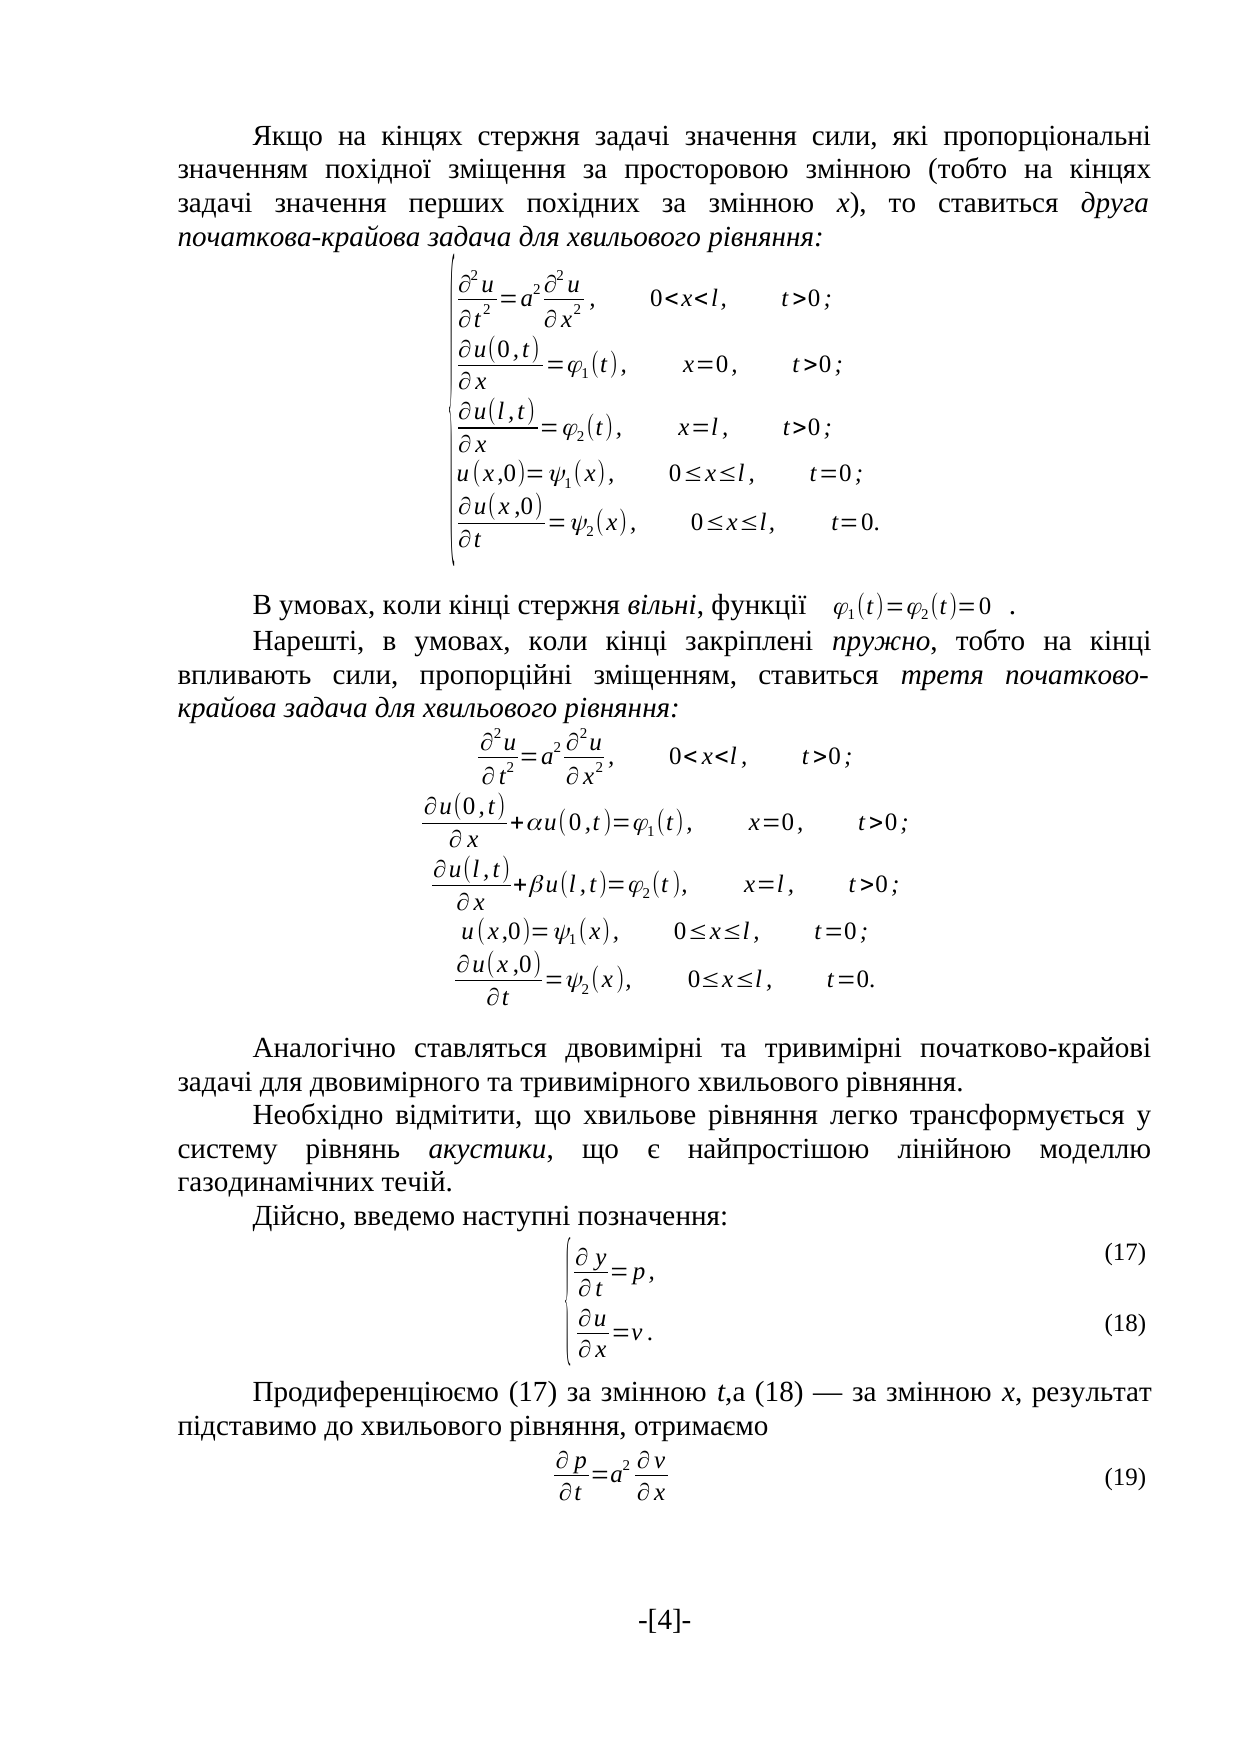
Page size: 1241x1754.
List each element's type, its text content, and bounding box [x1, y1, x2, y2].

table_cell (18) [1043, 1272, 1152, 1374]
text Аналогічно ставляться двовимірні та тривимірні початково-крайові задачі для двовимірного та тривимірного хвильового рівняння. [177, 1030, 1152, 1097]
table_header (19) [1043, 1441, 1152, 1512]
text Необхідно відмітити, що хвильове рівняння легко трансформується у систему рівнянь акустики, що є найпростішою лінійною моделлю газодинамічних течій. [177, 1097, 1152, 1198]
table_header [177, 1441, 1043, 1512]
text Нарешті, в умовах, коли кінці закріплені пружно, тобто на кінці впливають сили, пропорційні зміщенням, ставиться третя початково-крайова задача для хвильового рівняння: [177, 623, 1152, 724]
table_header [177, 1231, 1043, 1374]
text Дійсно, введемо наступні позначення: [177, 1198, 1152, 1231]
text Продиференціюємо (17) за змінною t,а (18) — за змінною x, результат підставимо до хвильового рівняння, отримаємо [177, 1374, 1152, 1441]
text Якщо на кінцях стержня задачі значення сили, які пропорціональні значенням похідної зміщення за просторовою змінною (тобто на кінцях задачі значення перших похідних за змінною x), то ставиться друга початкова-крайова задача для хвильового рівняння: [177, 118, 1152, 252]
table_header (17) [1043, 1231, 1152, 1272]
text В умовах, коли кінці стержня вільні, функції . [177, 587, 1152, 623]
